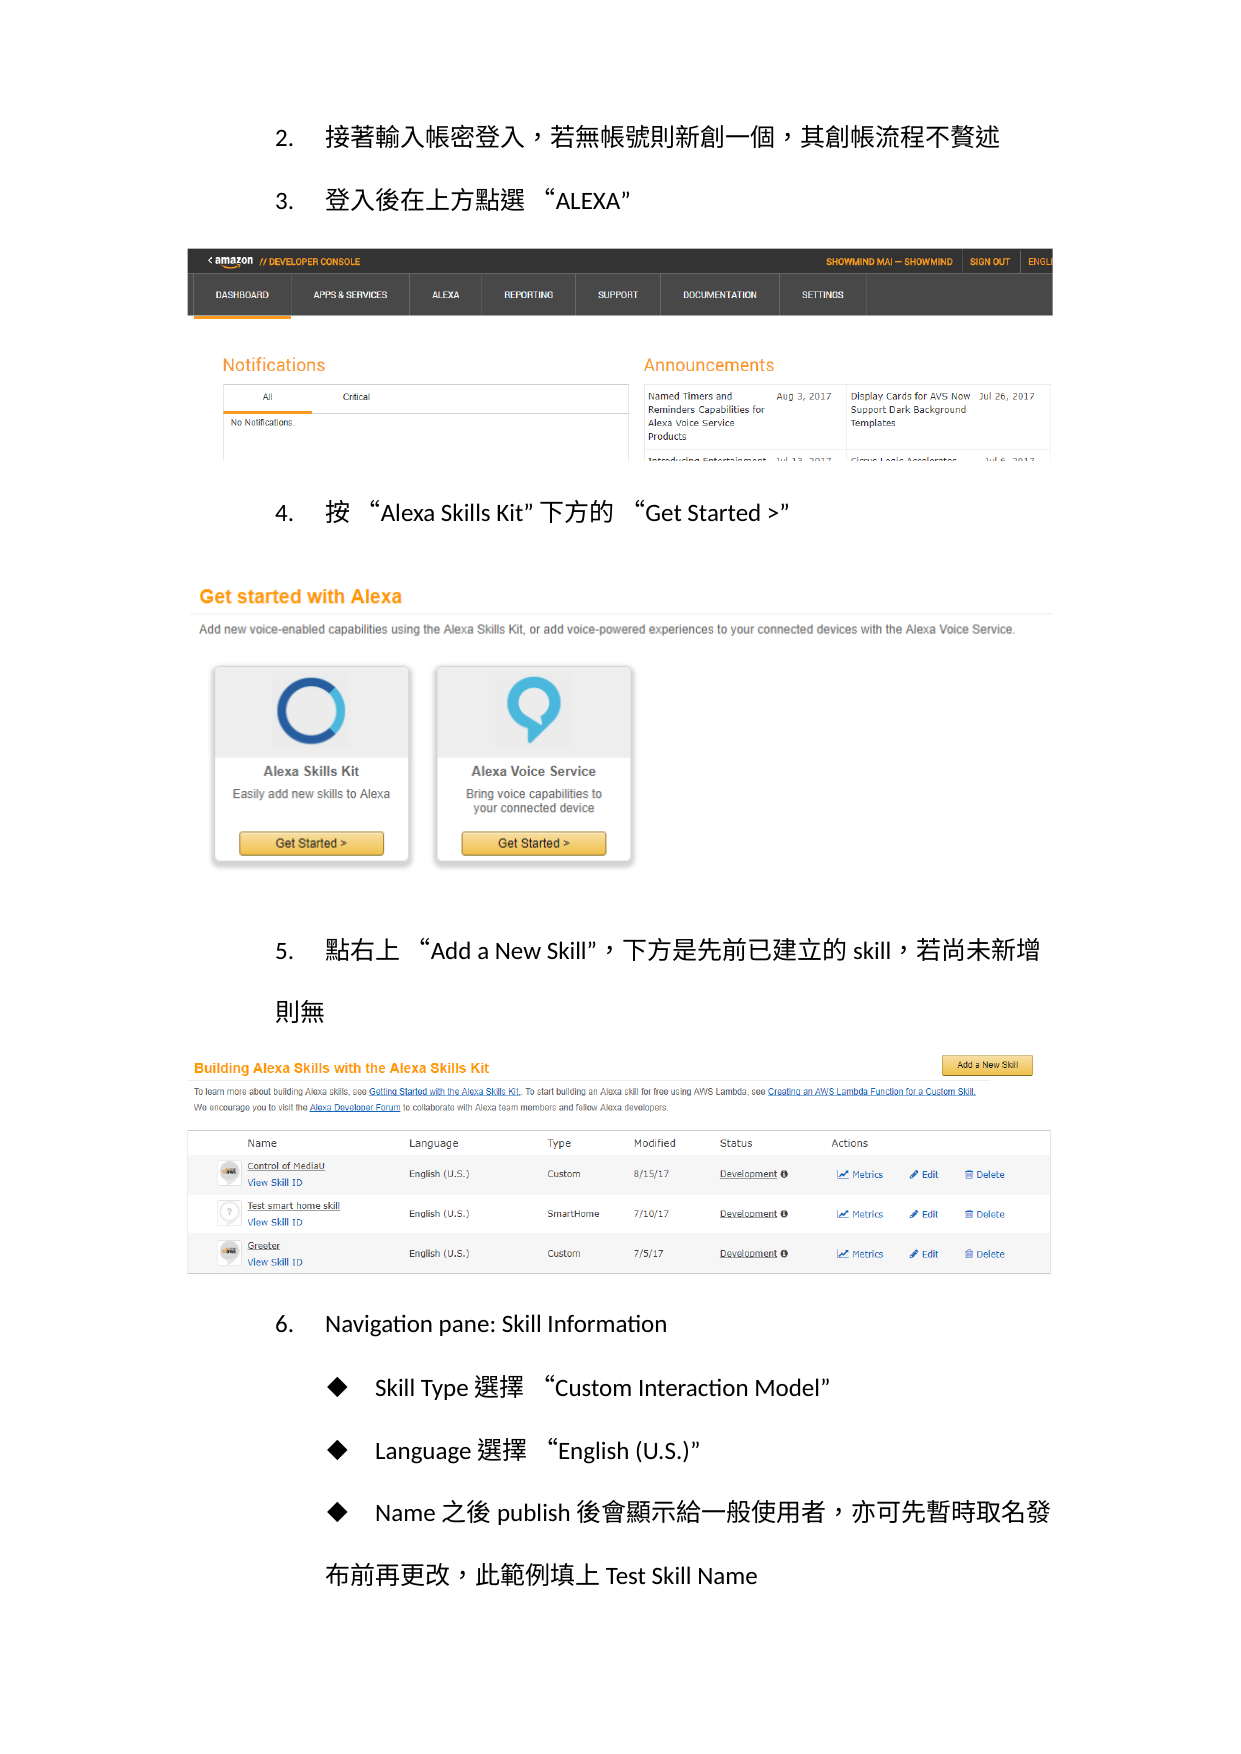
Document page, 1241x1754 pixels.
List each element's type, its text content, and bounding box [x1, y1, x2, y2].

list 接著輸入帳密登入，若無帳號則新創一個，其創帳流程不贅述 [275, 94, 1053, 157]
list Name 之後 publish 後會顯示給一般使用者，亦可先暫時取名發布前再更改，此範例填上 Test Skill Name [325, 1469, 1053, 1594]
list Skill Type 選擇 “Custom Interaction Model” [325, 1344, 1053, 1407]
list 登入後在上方點選 “ALEXA” [275, 157, 1053, 219]
list 點右上 “Add a New Skill”，下方是先前已建立的 skill，若尚未新增則無 [275, 907, 1053, 1032]
list Language 選擇 “English (U.S.)” [325, 1407, 1053, 1469]
list Navigation pane: Skill Information [275, 1282, 1053, 1344]
list 按 “Alexa Skills Kit” 下方的 “Get Started >” [275, 469, 1053, 532]
